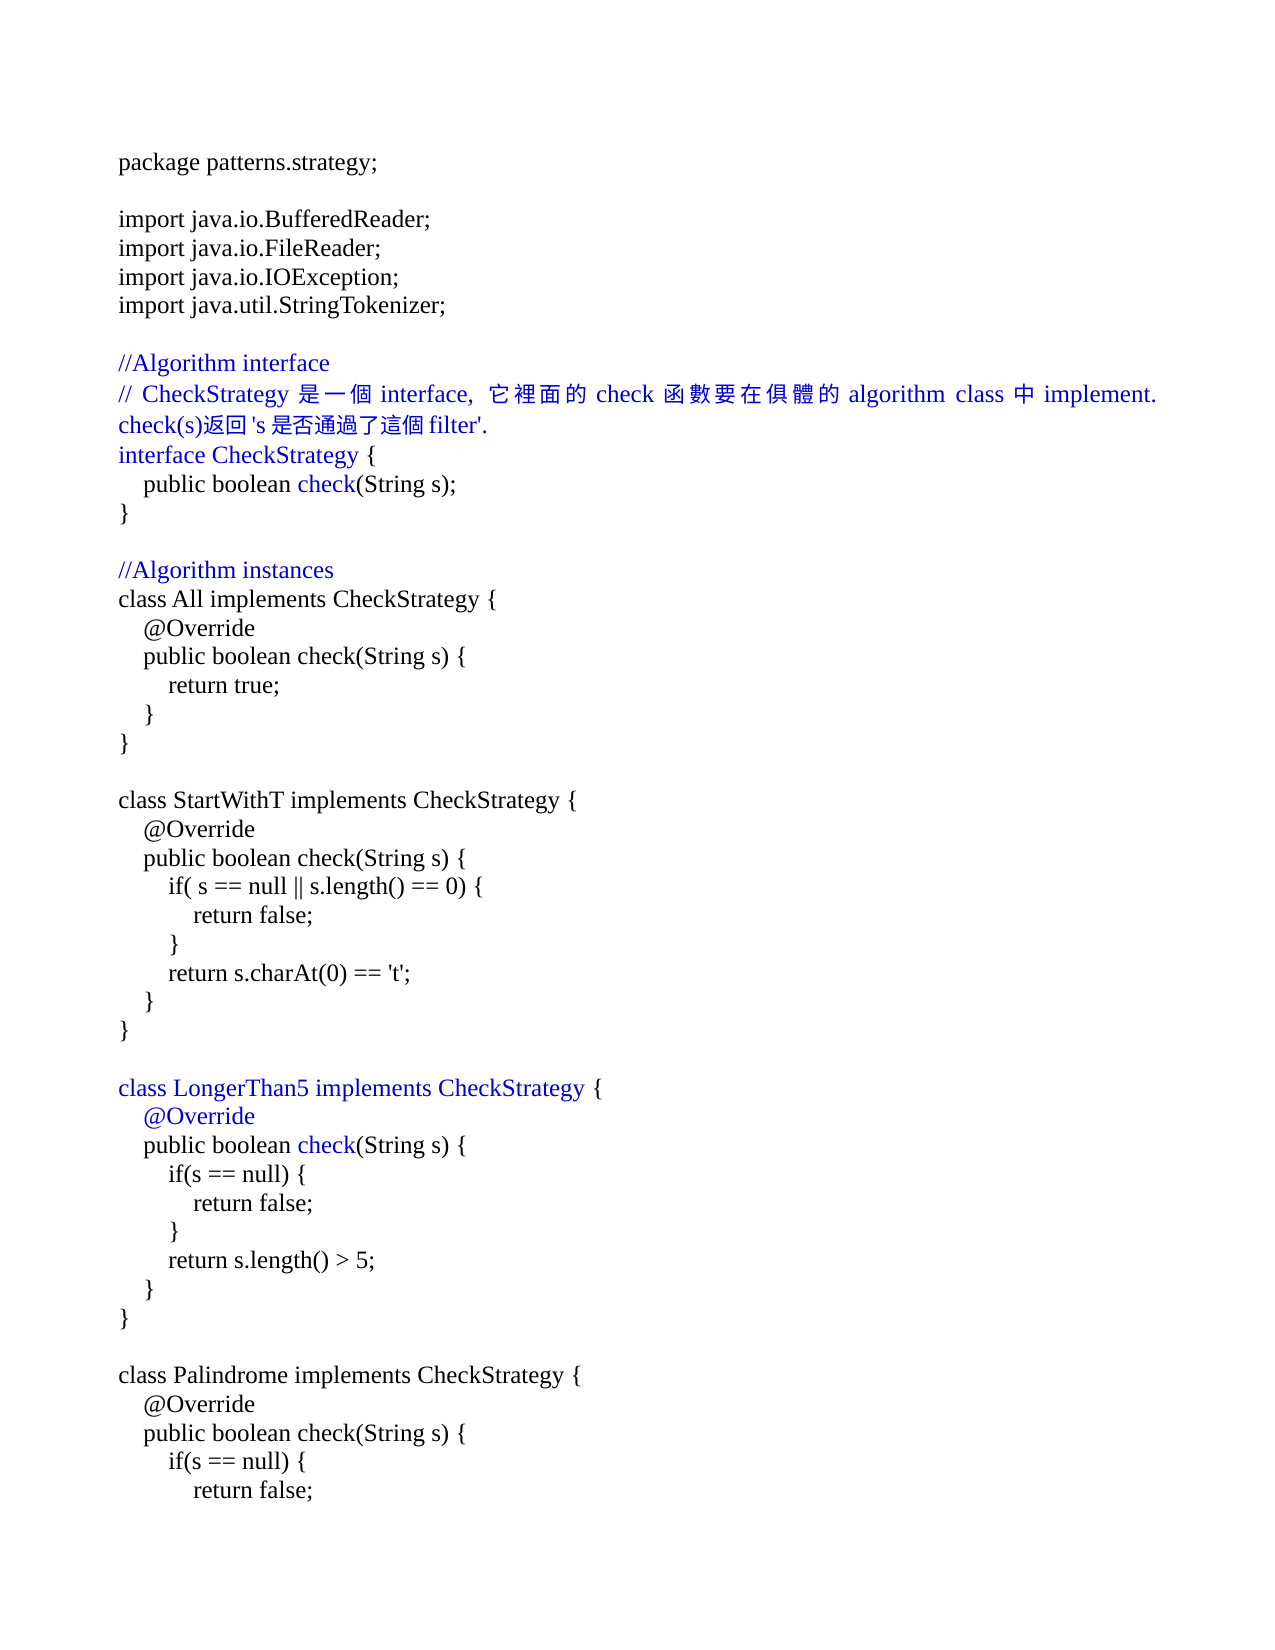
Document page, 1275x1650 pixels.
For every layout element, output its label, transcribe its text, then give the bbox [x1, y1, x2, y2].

text public boolean check(String s) { [118, 843, 1157, 871]
text return s.length() > 5; [118, 1245, 1157, 1274]
text package patterns.strategy; [118, 147, 1157, 176]
text class Palindrome implements CheckStrategy { [118, 1360, 1157, 1389]
text @Override [118, 1101, 1157, 1130]
text } [118, 1274, 1157, 1303]
text return false; [118, 1475, 1157, 1504]
text interface CheckStrategy { [118, 440, 1157, 469]
text return s.charAt(0) == 't'; [118, 958, 1157, 986]
text import java.io.FileReader; [118, 233, 1157, 262]
text } [118, 699, 1157, 728]
text } [118, 1015, 1157, 1044]
text } [118, 929, 1157, 958]
text } [118, 498, 1157, 526]
text class LongerThan5 implements CheckStrategy { [118, 1073, 1157, 1101]
text if( s == null || s.length() == 0) { [118, 871, 1157, 900]
text return false; [118, 1188, 1157, 1216]
text //Algorithm instances [118, 555, 1157, 584]
text class All implements CheckStrategy { [118, 584, 1157, 613]
text @Override [118, 1389, 1157, 1418]
text import java.util.StringTokenizer; [118, 291, 1157, 319]
text if(s == null) { [118, 1159, 1157, 1188]
text } [118, 728, 1157, 756]
text if(s == null) { [118, 1446, 1157, 1475]
text public boolean check(String s) { [118, 1130, 1157, 1159]
text } [118, 1303, 1157, 1331]
text return false; [118, 900, 1157, 929]
text } [118, 1216, 1157, 1245]
text import java.io.IOException; [118, 262, 1157, 291]
text class StartWithT implements CheckStrategy { [118, 785, 1157, 814]
text //Algorithm interface [118, 348, 1157, 377]
text public boolean check(String s) { [118, 1418, 1157, 1446]
text import java.io.BufferedReader; [118, 204, 1157, 233]
text // CheckStrategy是一個interface, 它裡面的check函數要在俱體的algorithm class中implement. check(s)返回 's是否通過了這個filter'. [118, 377, 1157, 440]
text @Override [118, 613, 1157, 641]
text } [118, 986, 1157, 1015]
text return true; [118, 670, 1157, 699]
text public boolean check(String s) { [118, 641, 1157, 670]
text @Override [118, 814, 1157, 843]
text public boolean check(String s); [118, 469, 1157, 498]
